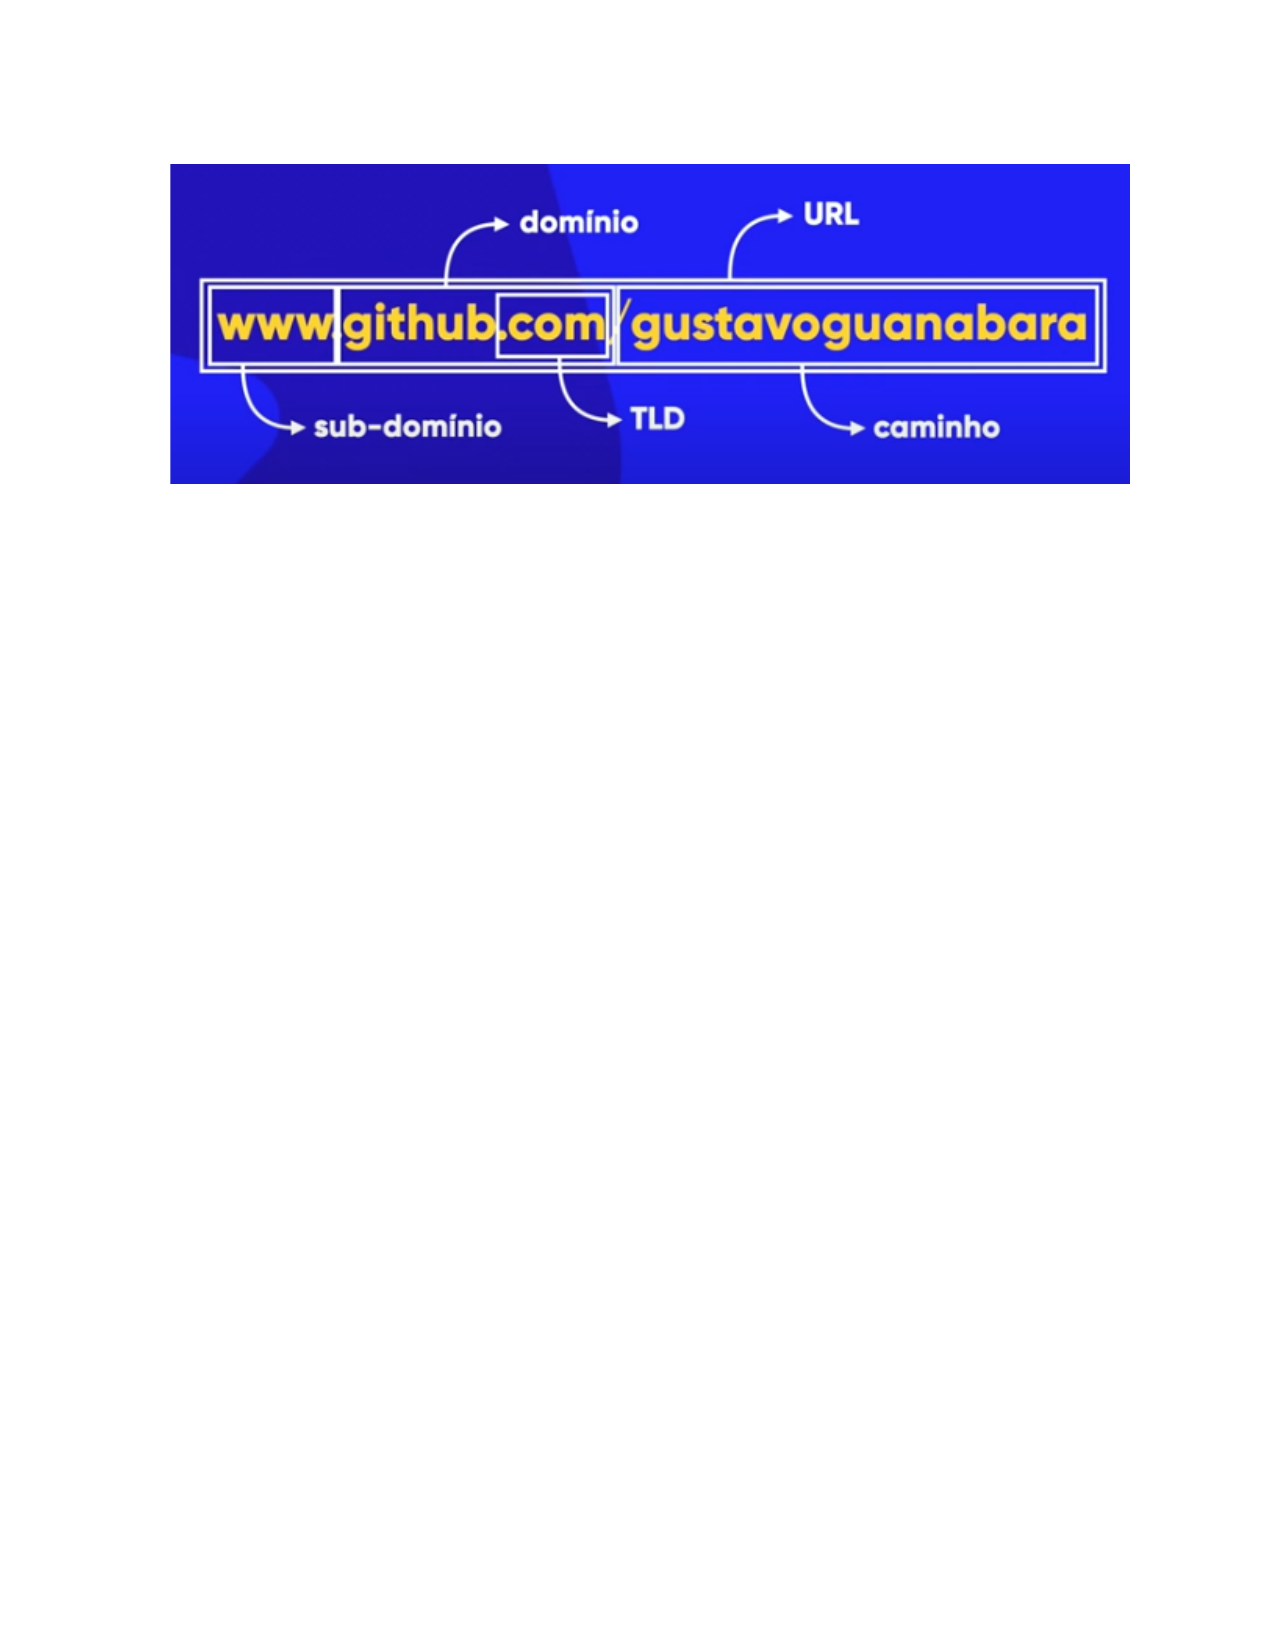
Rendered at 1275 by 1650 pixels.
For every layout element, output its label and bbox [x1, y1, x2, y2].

picture [170, 164, 1130, 484]
